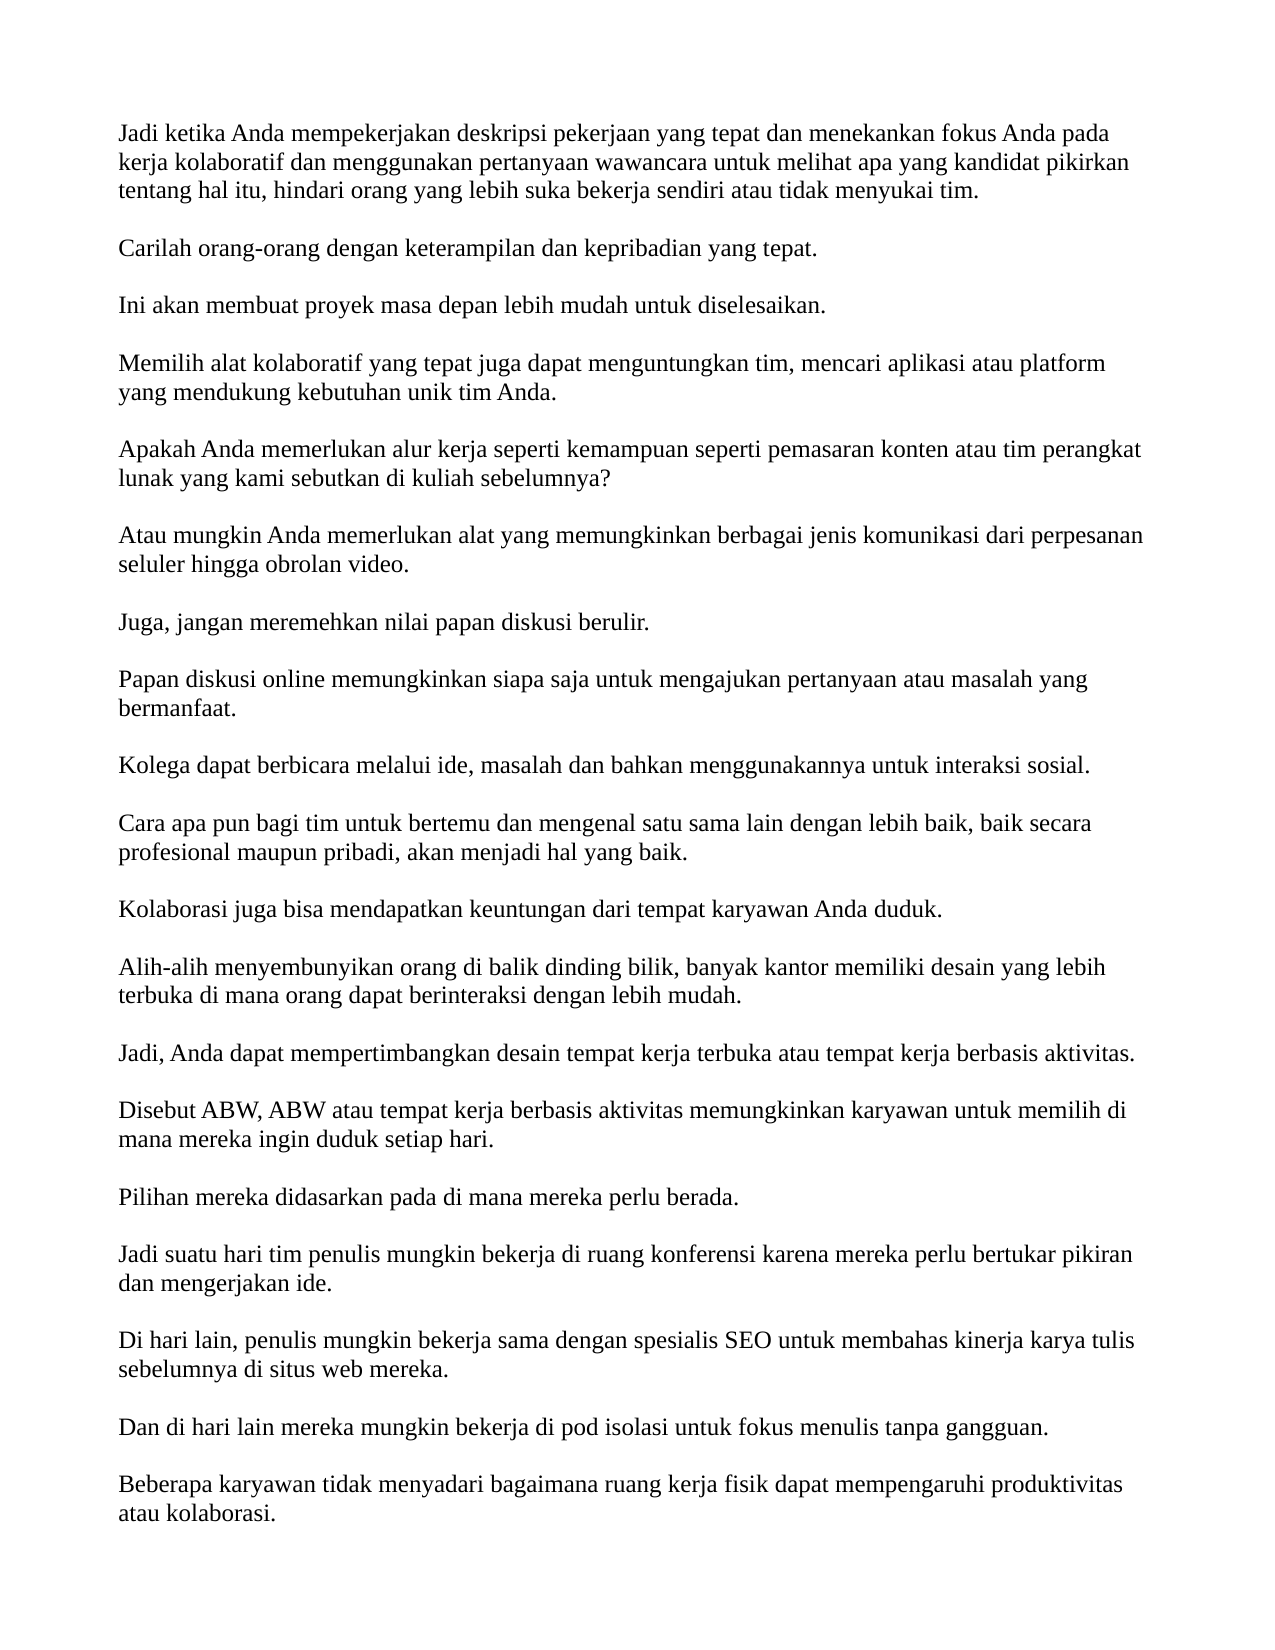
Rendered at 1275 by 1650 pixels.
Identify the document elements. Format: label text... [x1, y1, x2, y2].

text Apakah Anda memerlukan alur kerja seperti kemampuan seperti pemasaran konten atau tim perangkat lunak yang kami sebutkan di kuliah sebelumnya? [118, 434, 1157, 492]
text Jadi, Anda dapat mempertimbangkan desain tempat kerja terbuka atau tempat kerja berbasis aktivitas. [118, 1038, 1157, 1067]
text Di hari lain, penulis mungkin bekerja sama dengan spesialis SEO untuk membahas kinerja karya tulis sebelumnya di situs web mereka. [118, 1326, 1157, 1383]
text Atau mungkin Anda memerlukan alat yang memungkinkan berbagai jenis komunikasi dari perpesanan seluler hingga obrolan video. [118, 521, 1157, 578]
text Disebut ABW, ABW atau tempat kerja berbasis aktivitas memungkinkan karyawan untuk memilih di mana mereka ingin duduk setiap hari. [118, 1096, 1157, 1153]
text Papan diskusi online memungkinkan siapa saja untuk mengajukan pertanyaan atau masalah yang bermanfaat. [118, 664, 1157, 722]
text Dan di hari lain mereka mungkin bekerja di pod isolasi untuk fokus menulis tanpa gangguan. [118, 1412, 1157, 1441]
text Jadi ketika Anda mempekerjakan deskripsi pekerjaan yang tepat dan menekankan fokus Anda pada kerja kolaboratif dan menggunakan pertanyaan wawancara untuk melihat apa yang kandidat pikirkan tentang hal itu, hindari orang yang lebih suka bekerja sendiri atau tidak menyukai tim. [118, 118, 1157, 204]
text Juga, jangan meremehkan nilai papan diskusi berulir. [118, 607, 1157, 636]
text Kolaborasi juga bisa mendapatkan keuntungan dari tempat karyawan Anda duduk. [118, 894, 1157, 923]
text Alih-alih menyembunyikan orang di balik dinding bilik, banyak kantor memiliki desain yang lebih terbuka di mana orang dapat berinteraksi dengan lebih mudah. [118, 952, 1157, 1009]
text Carilah orang-orang dengan keterampilan dan kepribadian yang tepat. [118, 233, 1157, 262]
text Cara apa pun bagi tim untuk bertemu dan mengenal satu sama lain dengan lebih baik, baik secara profesional maupun pribadi, akan menjadi hal yang baik. [118, 808, 1157, 866]
text Pilihan mereka didasarkan pada di mana mereka perlu berada. [118, 1182, 1157, 1211]
text Memilih alat kolaboratif yang tepat juga dapat menguntungkan tim, mencari aplikasi atau platform yang mendukung kebutuhan unik tim Anda. [118, 348, 1157, 406]
text Beberapa karyawan tidak menyadari bagaimana ruang kerja fisik dapat mempengaruhi produktivitas atau kolaborasi. [118, 1469, 1157, 1527]
text Jadi suatu hari tim penulis mungkin bekerja di ruang konferensi karena mereka perlu bertukar pikiran dan mengerjakan ide. [118, 1239, 1157, 1297]
text Ini akan membuat proyek masa depan lebih mudah untuk diselesaikan. [118, 291, 1157, 319]
text Kolega dapat berbicara melalui ide, masalah dan bahkan menggunakannya untuk interaksi sosial. [118, 751, 1157, 779]
